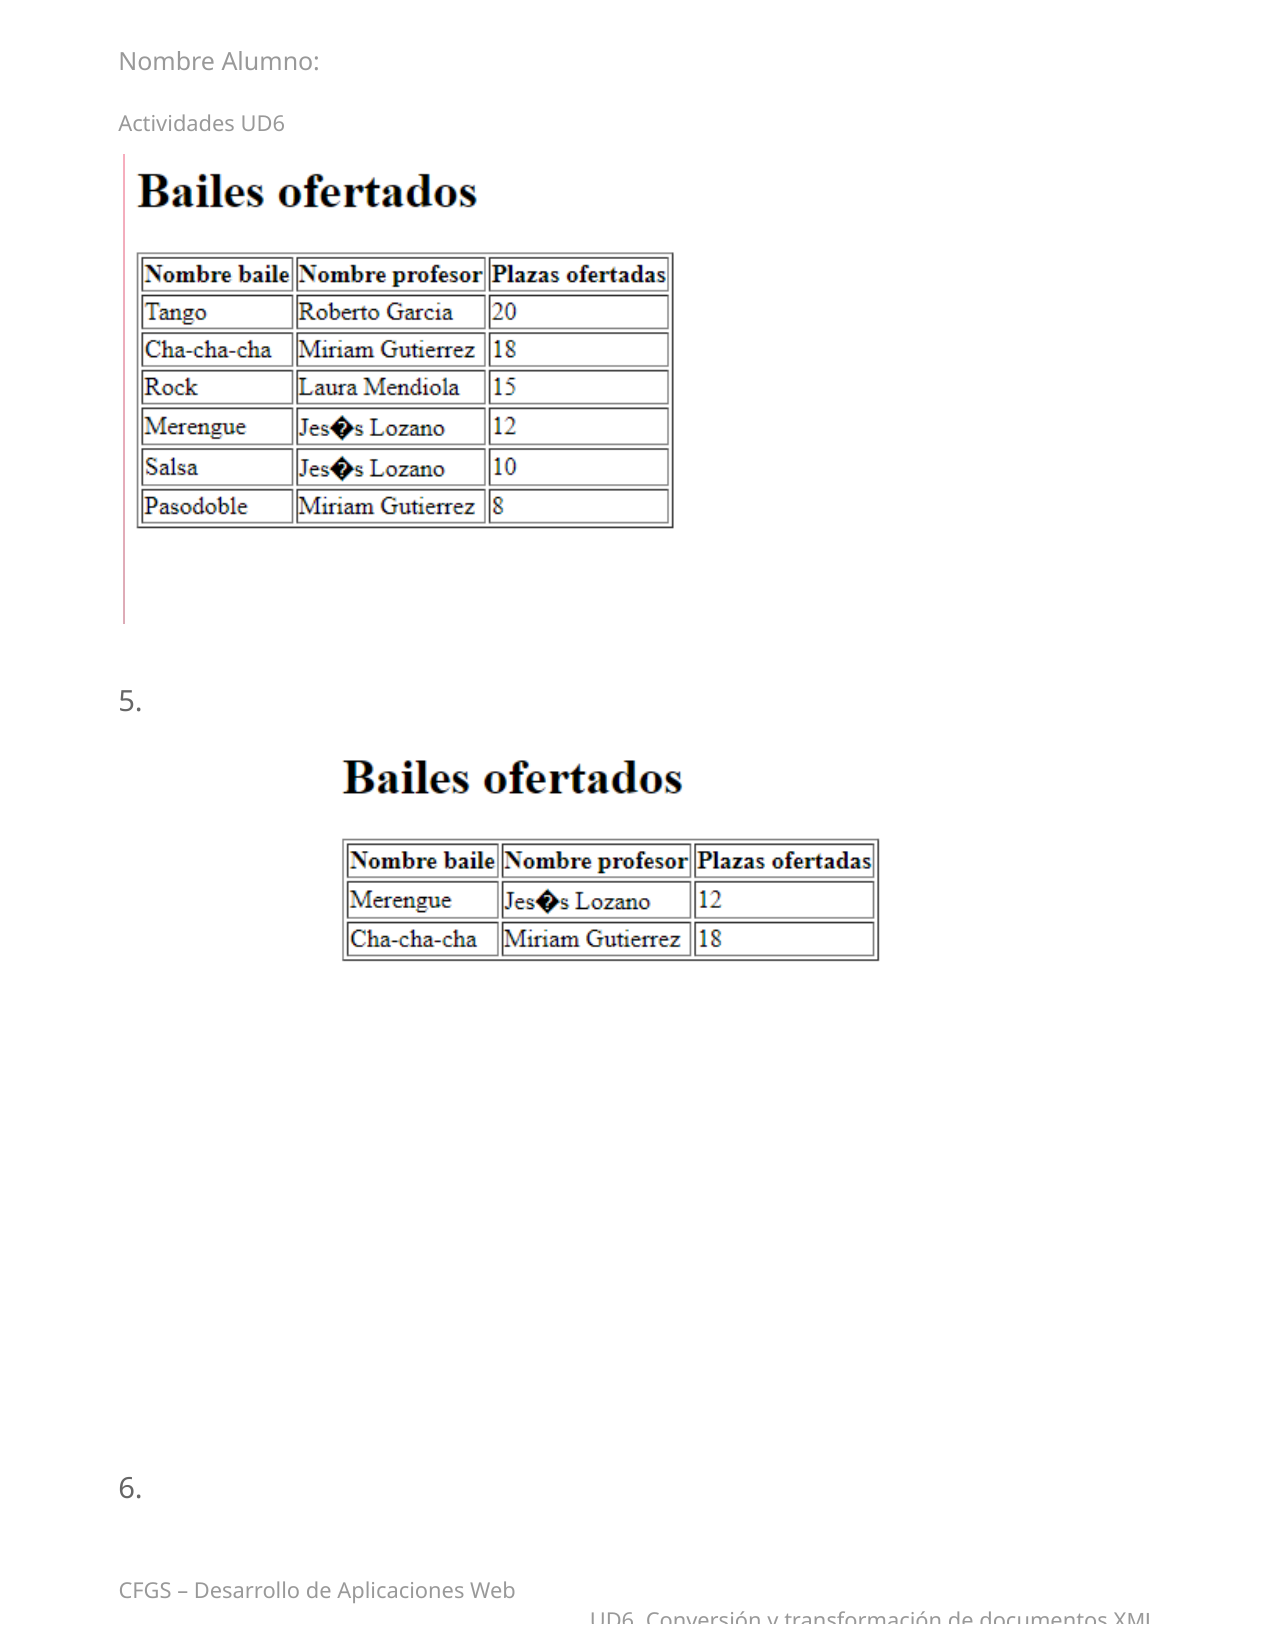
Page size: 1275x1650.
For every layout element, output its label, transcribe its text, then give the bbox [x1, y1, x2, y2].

text 6. [118, 1467, 1157, 1507]
picture [330, 742, 945, 1016]
text 5. [118, 680, 1157, 720]
picture [123, 154, 788, 624]
